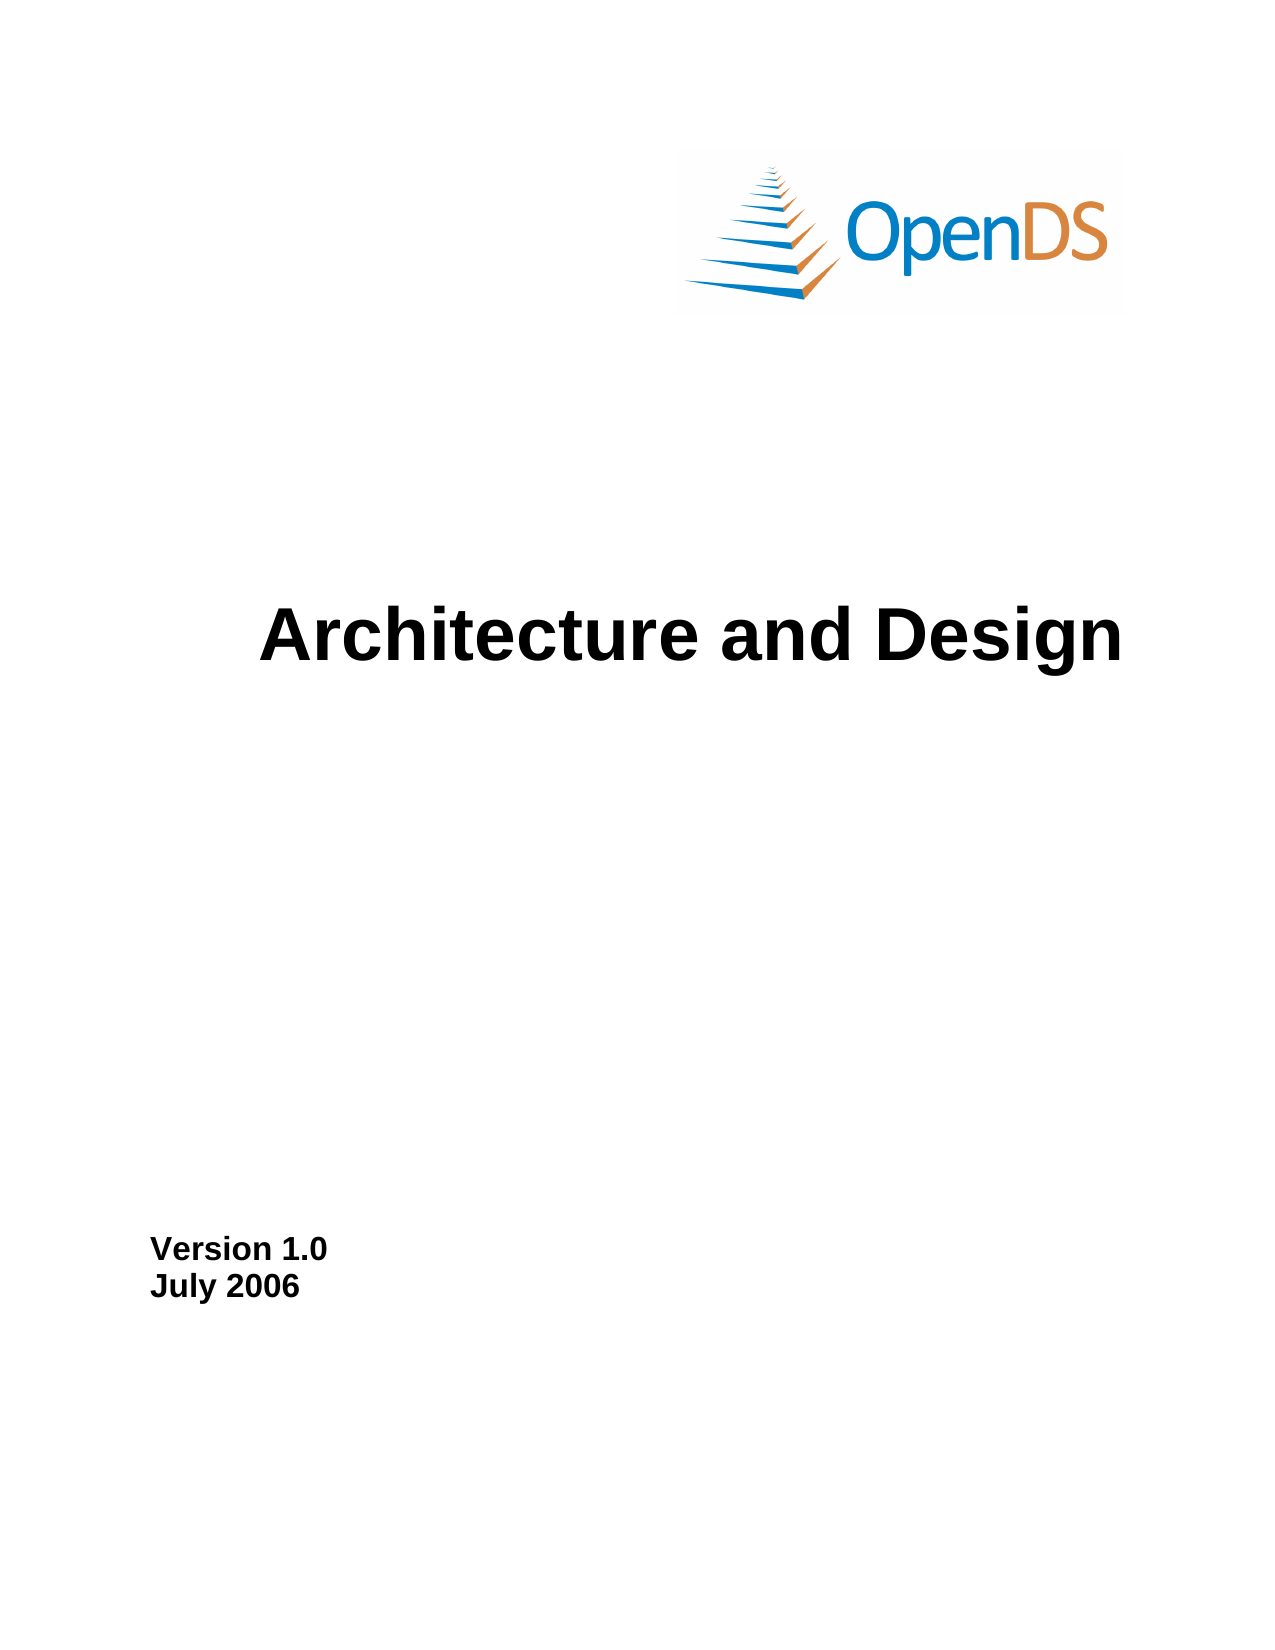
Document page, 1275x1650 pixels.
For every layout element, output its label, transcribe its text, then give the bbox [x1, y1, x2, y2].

text Architecture and Design [150, 592, 1125, 676]
text Version 1.0 [150, 1230, 1125, 1267]
text July 2006 [150, 1267, 1125, 1304]
picture [675, 150, 1125, 315]
